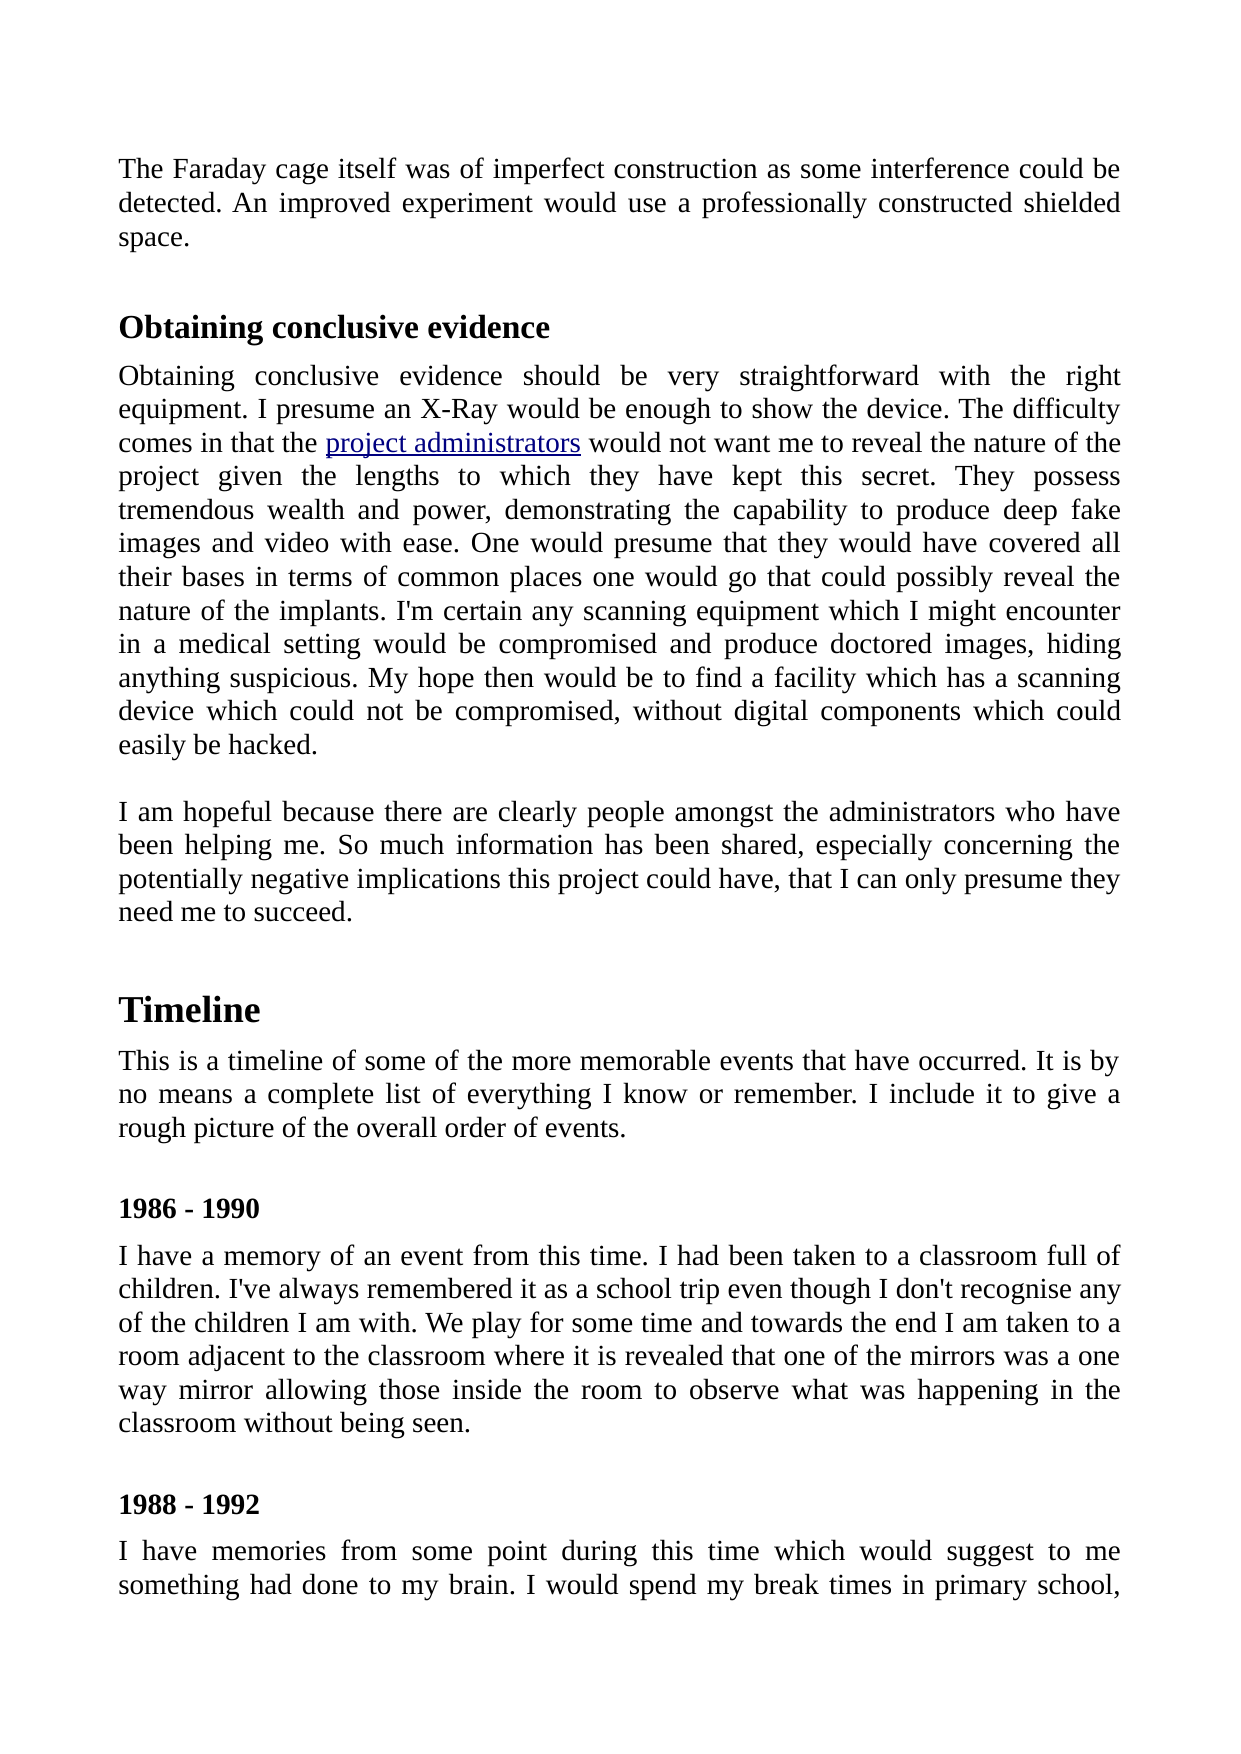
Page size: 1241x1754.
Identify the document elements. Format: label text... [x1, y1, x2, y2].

subtitle Timeline [118, 987, 1122, 1030]
text The Faraday cage itself was of imperfect construction as some interference could be detected. An improved experiment would use a professionally constructed shielded space. [118, 152, 1122, 252]
text Obtaining conclusive evidence should be very straightforward with the right equipment. I presume an X-Ray would be enough to show the device. The difficulty comes in that the project administrators would not want me to reveal the nature of the project given the lengths to which they have kept this secret. They possess tremendous wealth and power, demonstrating the capability to produce deep fake images and video with ease. One would presume that they would have covered all their bases in terms of common places one would go that could possibly reveal the nature of the implants. I'm certain any scanning equipment which I might encounter in a medical setting would be compromised and produce doctored images, hiding anything suspicious. My hope then would be to find a facility which has a scanning device which could not be compromised, without digital components which could easily be hacked. [118, 358, 1122, 760]
text I have a memory of an event from this time. I had been taken to a classroom full of children. I've always remembered it as a school trip even though I don't recognise any of the children I am with. We play for some time and towards the end I am taken to a room adjacent to the classroom where it is revealed that one of the mirrors was a one way mirror allowing those inside the room to observe what was happening in the classroom without being seen. [118, 1238, 1122, 1439]
subtitle Obtaining conclusive evidence [118, 307, 1122, 345]
subtitle 1986 - 1990 [118, 1191, 1122, 1225]
subtitle 1988 - 1992 [118, 1487, 1122, 1521]
text I have memories from some point during this time which would suggest to me something had done to my brain. I would spend my break times in primary school, [118, 1533, 1122, 1600]
text I am hopeful because there are clearly people amongst the administrators who have been helping me. So much information has been shared, especially concerning the potentially negative implications this project could have, that I can only presume they need me to succeed. [118, 794, 1122, 928]
text This is a timeline of some of the more memorable events that have occurred. It is by no means a complete list of everything I know or remember. I include it to give a rough picture of the overall order of events. [118, 1043, 1122, 1143]
